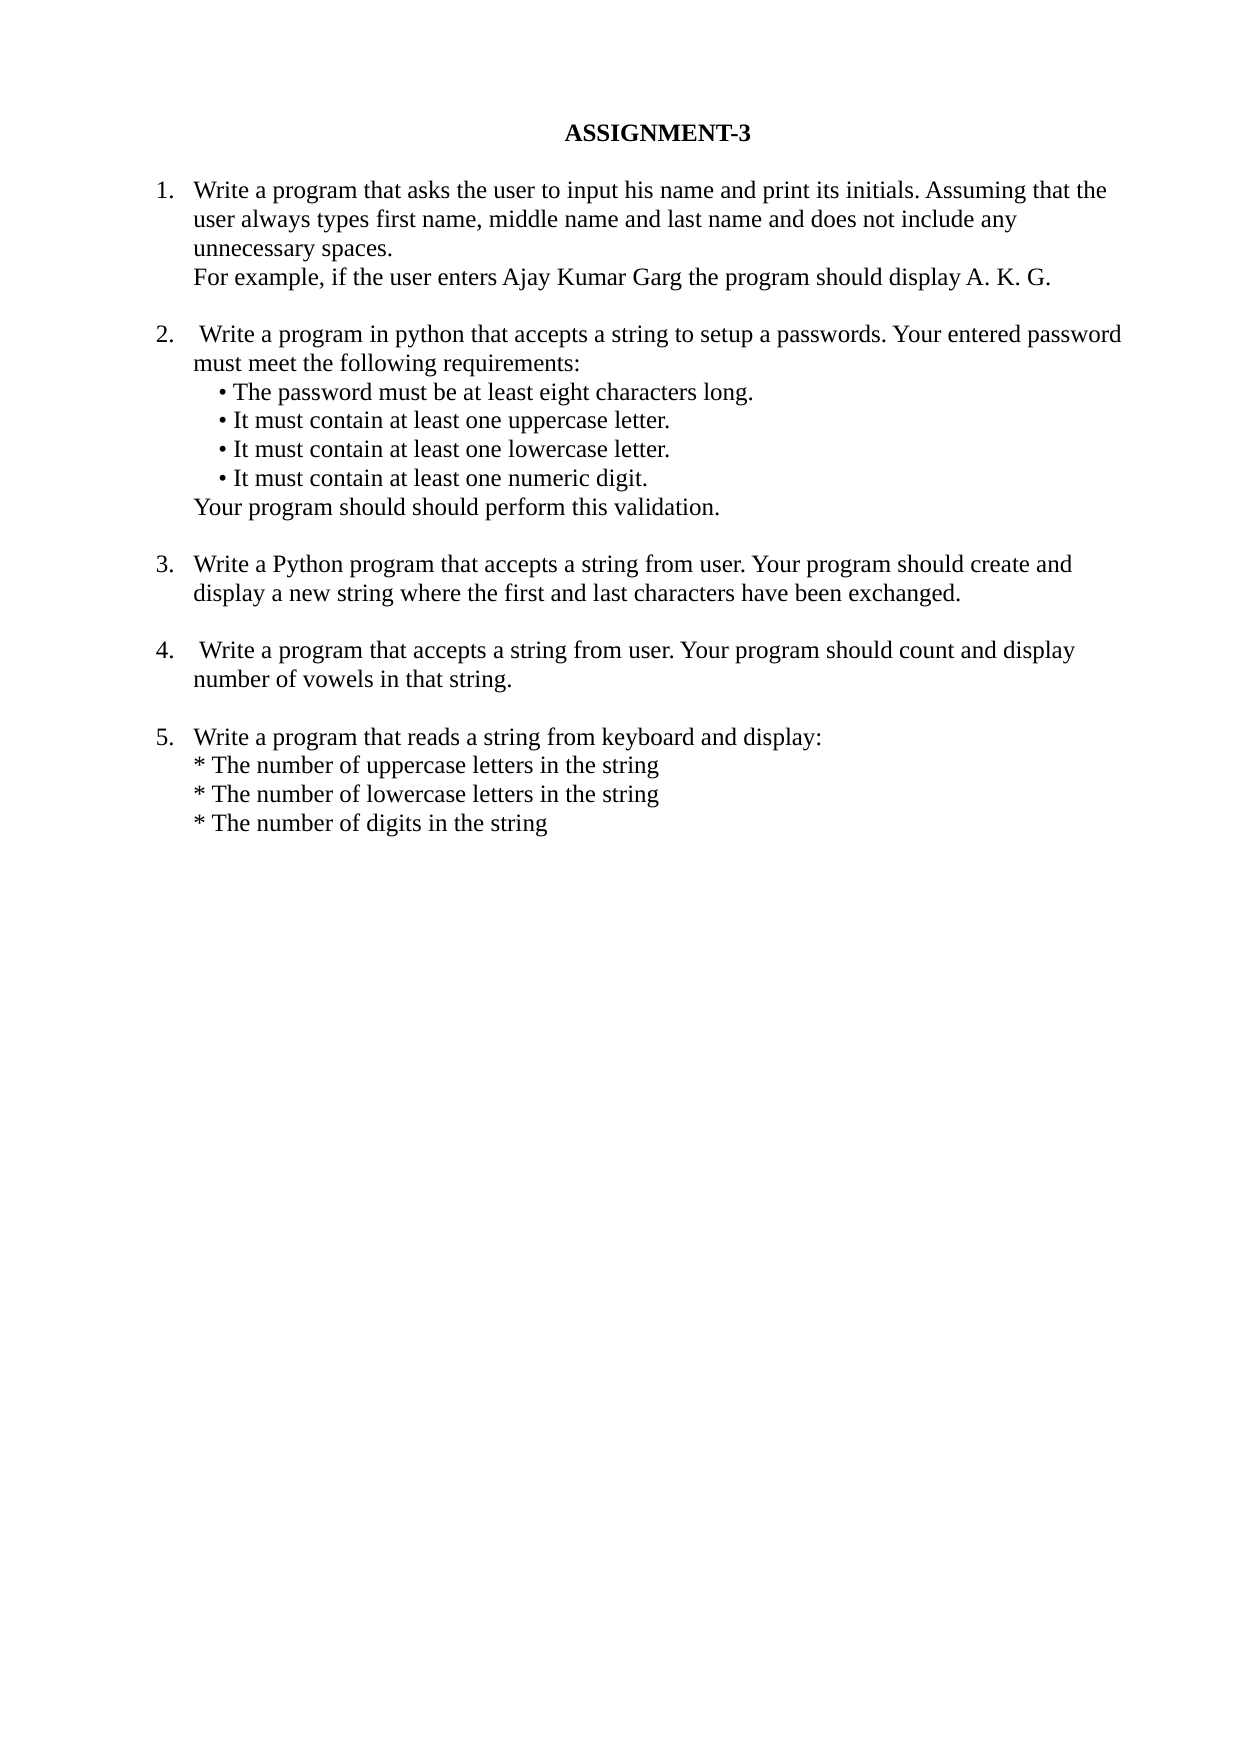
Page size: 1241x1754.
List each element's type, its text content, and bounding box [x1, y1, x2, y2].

list Write a program in python that accepts a string to setup a passwords. Your entered password must meet the following requirements: [156, 319, 1122, 377]
list Write a program that asks the user to input his name and print its initials. Assuming that the user always types first name, middle name and last name and does not include any unnecessary spaces. [156, 176, 1122, 262]
list • It must contain at least one uppercase letter. [156, 406, 1122, 434]
list * The number of lowercase letters in the string [156, 779, 1122, 808]
list Write a program that accepts a string from user. Your program should count and display number of vowels in that string. [156, 636, 1122, 693]
list Write a program that reads a string from keyboard and display: [156, 722, 1122, 751]
list • It must contain at least one numeric digit. [156, 463, 1122, 492]
list * The number of uppercase letters in the string [156, 751, 1122, 779]
list For example, if the user enters Ajay Kumar Garg the program should display A. K. G. [156, 262, 1122, 291]
list * The number of digits in the string [156, 808, 1122, 837]
list Your program should should perform this validation. [156, 492, 1122, 521]
list Write a Python program that accepts a string from user. Your program should create and display a new string where the first and last characters have been exchanged. [156, 549, 1122, 607]
list • The password must be at least eight characters long. [156, 377, 1122, 406]
list • It must contain at least one lowercase letter. [156, 434, 1122, 463]
list ASSIGNMENT-3 [156, 118, 1122, 147]
